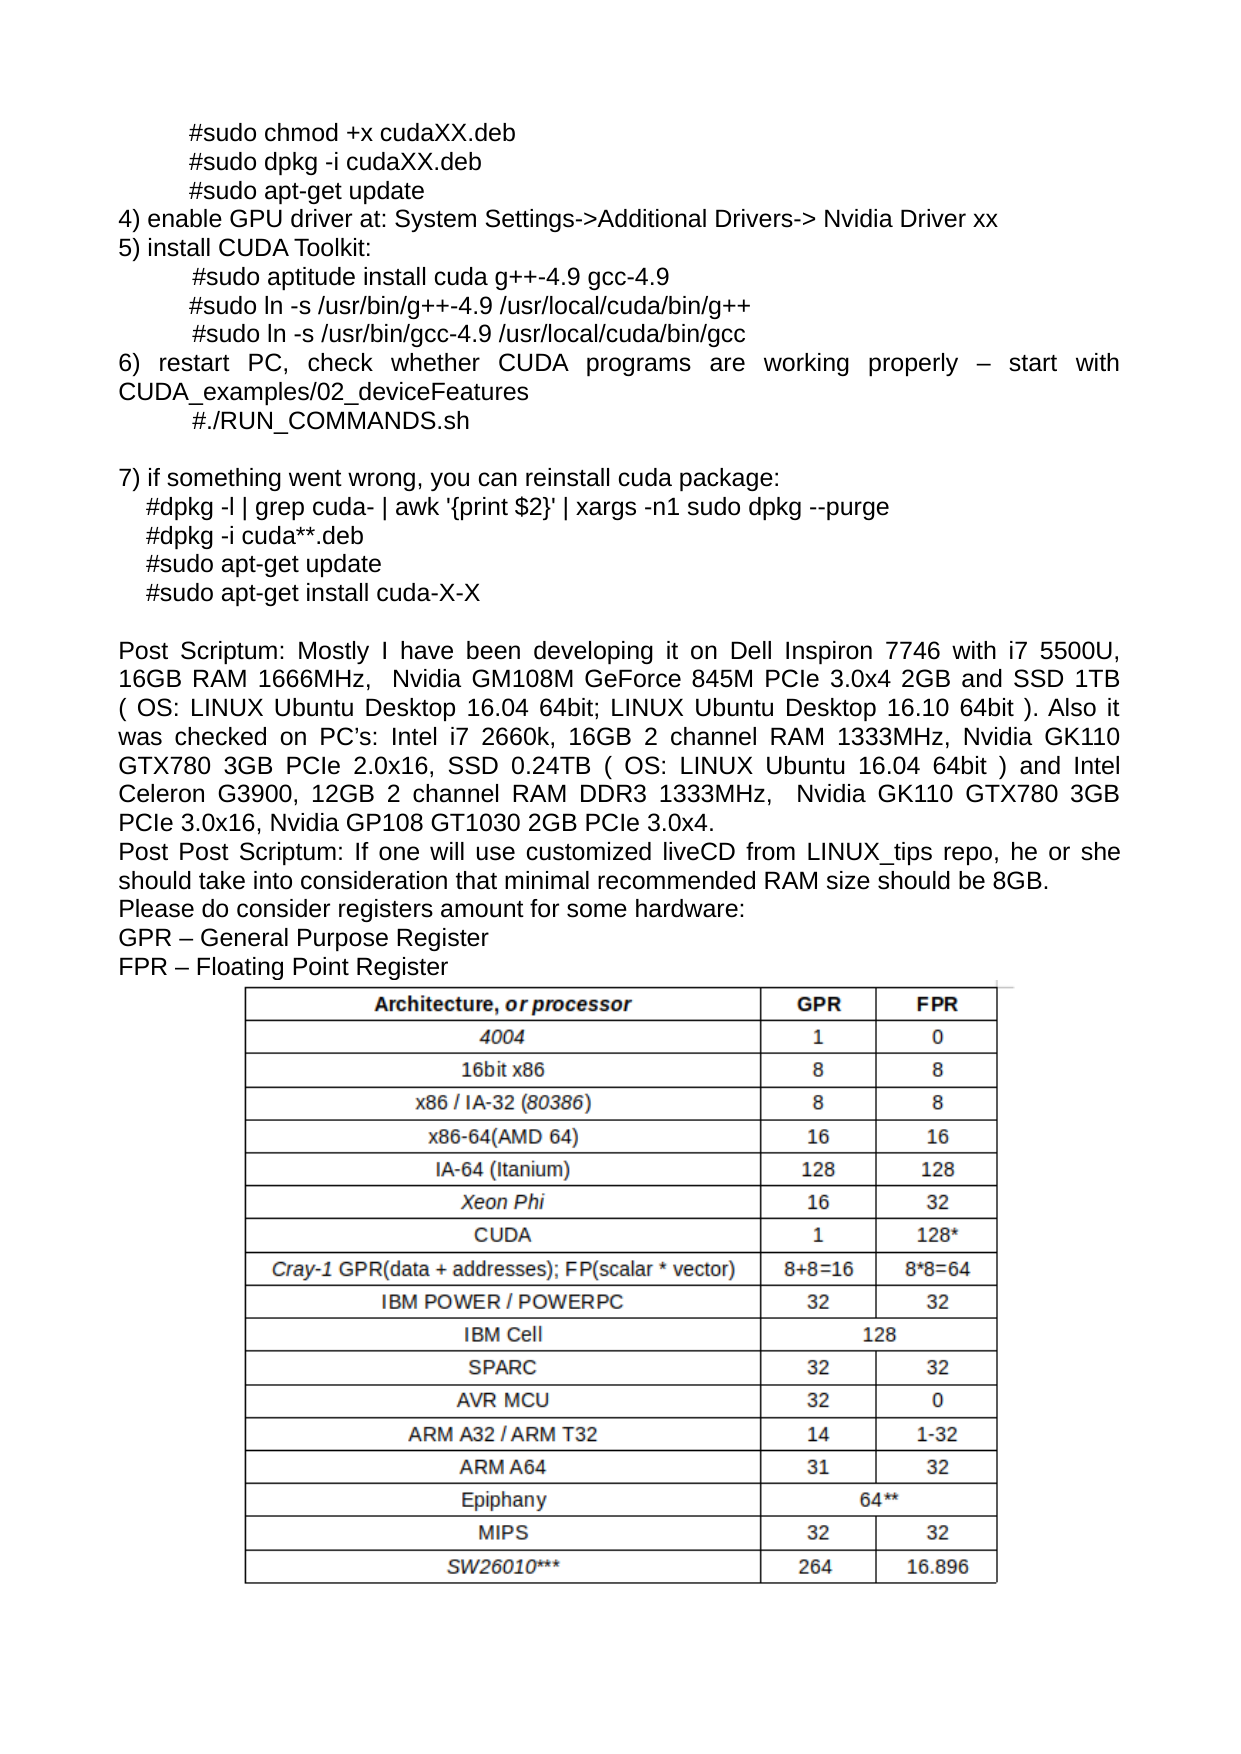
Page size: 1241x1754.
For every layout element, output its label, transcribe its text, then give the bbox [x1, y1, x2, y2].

text #sudo apt-get update [118, 549, 1122, 578]
text #sudo dpkg -i cudaXX.deb [189, 147, 1122, 176]
text #sudo apt-get update [189, 176, 1122, 204]
text FPR – Floating Point Register [118, 952, 1122, 981]
text Post Post Scriptum: If one will use customized liveCD from LINUX_tips repo, he or she should take into consideration that minimal recommended RAM size should be 8GB. [118, 837, 1122, 894]
text GPR – General Purpose Register [118, 923, 1122, 952]
picture [225, 980, 1015, 1591]
text 5) install CUDA Toolkit: [118, 233, 1122, 262]
text #sudo chmod +x cudaXX.deb [189, 118, 1122, 147]
text #sudo aptitude install cuda g++-4.9 gcc-4.9 [118, 262, 1122, 291]
text #dpkg -i cuda**.deb [118, 521, 1122, 549]
text #dpkg -l | grep cuda- | awk '{print $2}' | xargs -n1 sudo dpkg --purge [118, 492, 1122, 521]
text #sudo apt-get install cuda-X-X [118, 578, 1122, 607]
text #sudo ln -s /usr/bin/gcc-4.9 /usr/local/cuda/bin/gcc [118, 319, 1122, 348]
text 6) restart PC, check whether CUDA programs are working properly – start with CUDA_examples/02_deviceFeatures [118, 348, 1122, 406]
text #sudo ln -s /usr/bin/g++-4.9 /usr/local/cuda/bin/g++ [189, 291, 1122, 319]
text Post Scriptum: Mostly I have been developing it on Dell Inspiron 7746 with i7 5500U, 16GB RAM 1666MHz, Nvidia GM108M GeForce 845M PCIe 3.0x4 2GB and SSD 1TB ( OS: LINUX Ubuntu Desktop 16.04 64bit; LINUX Ubuntu Desktop 16.10 64bit ). Also it was checked on PC’s: Intel i7 2660k, 16GB 2 channel RAM 1333MHz, Nvidia GK110 GTX780 3GB PCIe 2.0x16, SSD 0.24TB ( OS: LINUX Ubuntu 16.04 64bit ) and Intel Celeron G3900, 12GB 2 channel RAM DDR3 1333MHz, Nvidia GK110 GTX780 3GB PCIe 3.0x16, Nvidia GP108 GT1030 2GB PCIe 3.0x4. [118, 636, 1122, 837]
text Please do consider registers amount for some hardware: [118, 894, 1122, 923]
text 7) if something went wrong, you can reinstall cuda package: [118, 463, 1122, 492]
text 4) enable GPU driver at: System Settings->Additional Drivers-> Nvidia Driver xx [118, 204, 1122, 233]
text #./RUN_COMMANDS.sh [118, 406, 1122, 434]
